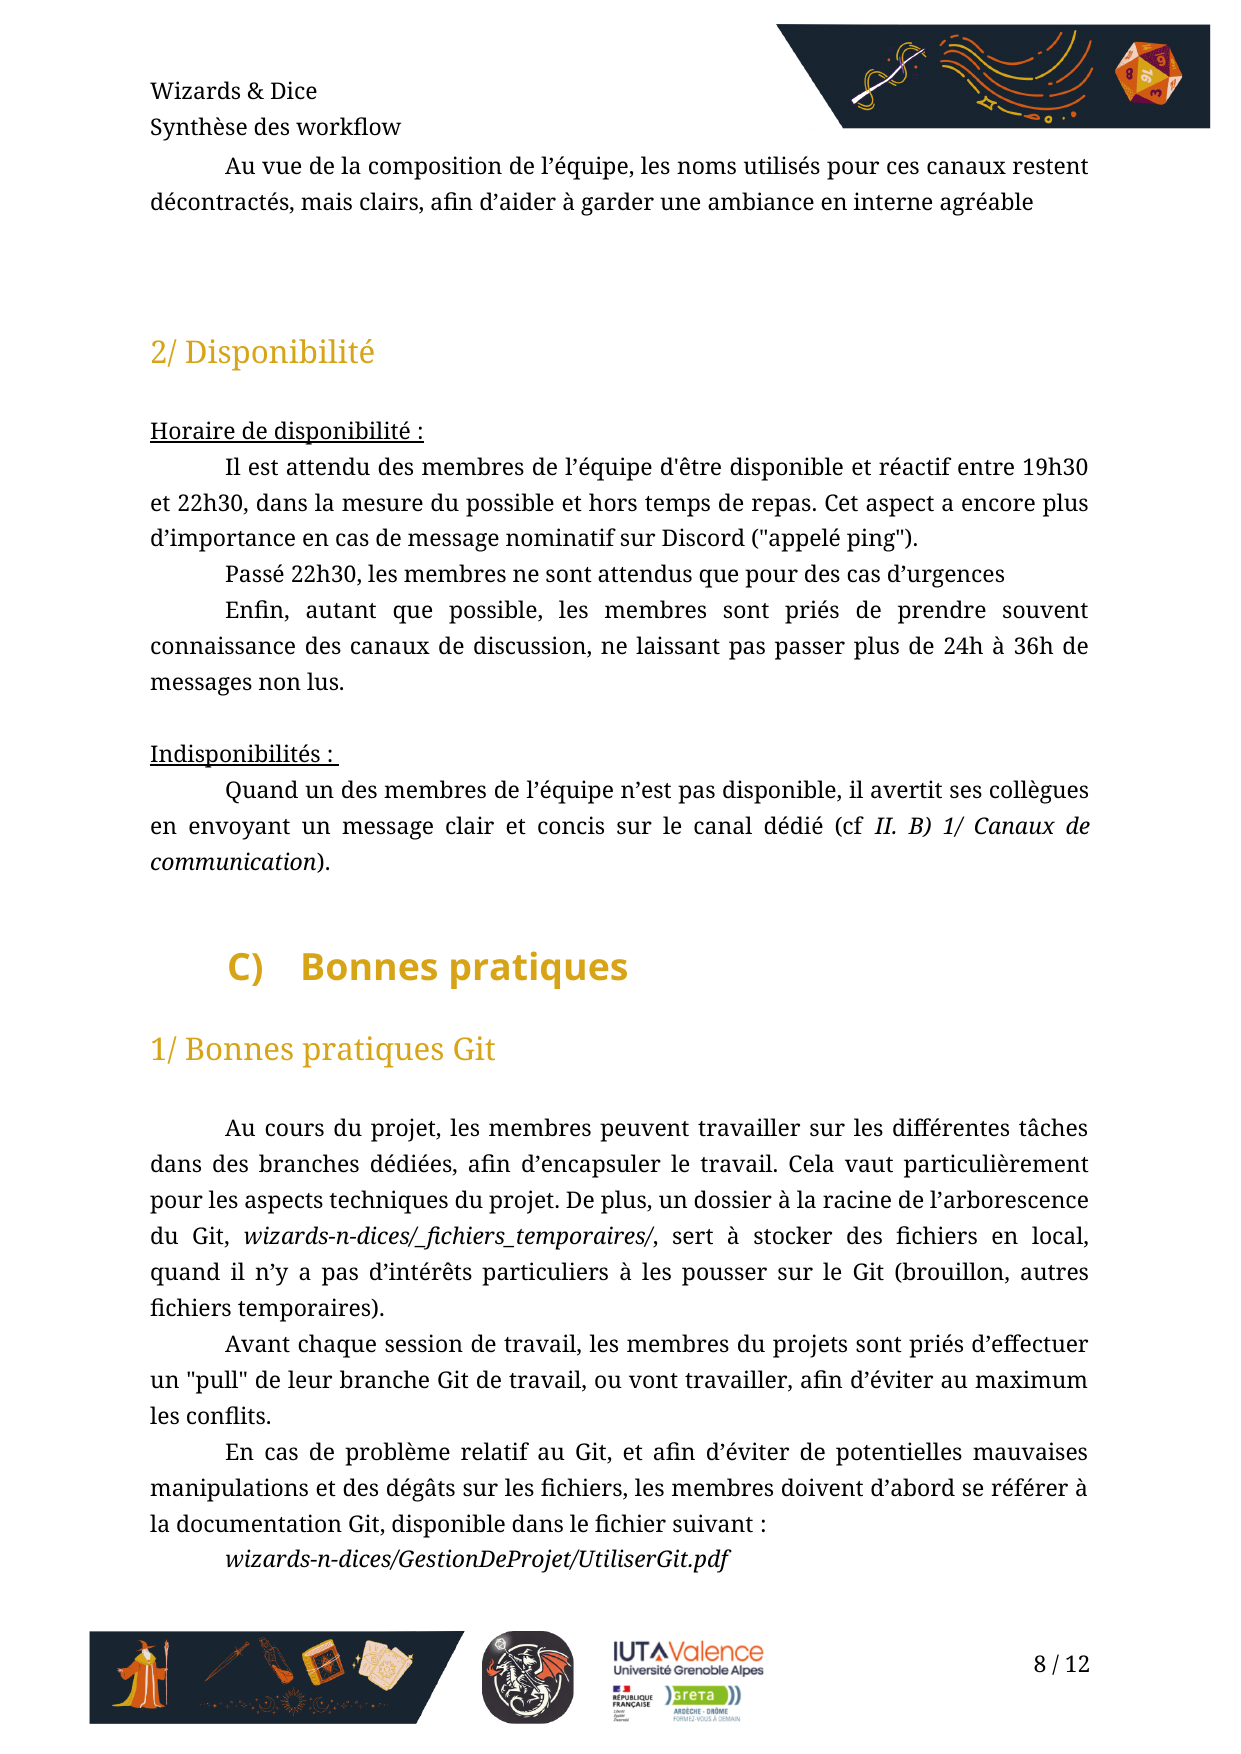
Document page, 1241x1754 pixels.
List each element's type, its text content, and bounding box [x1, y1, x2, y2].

text Enfin, autant que possible, les membres sont priés de prendre souvent connaissance des canaux de discussion, ne laissant pas passer plus de 24h à 36h de messages non lus. [150, 594, 1090, 697]
subtitle Bonnes pratiques Git [150, 1027, 1090, 1070]
text Il est attendu des membres de l’équipe d'être disponible et réactif entre 19h30 et 22h30, dans la mesure du possible et hors temps de repas. Cet aspect a encore plus d’importance en cas de message nominatif sur Discord ("appelé ping"). [150, 451, 1090, 554]
text Quand un des membres de l’équipe n’est pas disponible, il avertit ses collègues en envoyant un message clair et concis sur le canal dédié (cf II. B) 1/ Canaux de communication). [150, 774, 1090, 877]
text Indisponibilités : [150, 738, 1090, 769]
text Au cours du projet, les membres peuvent travailler sur les différentes tâches dans des branches dédiées, afin d’encapsuler le travail. Cela vaut particulièrement pour les aspects techniques du projet. De plus, un dossier à la racine de l’arborescence du Git, wizards-n-dices/_fichiers_temporaires/, sert à stocker des fichiers en local, quand il n’y a pas d’intérêts particuliers à les pousser sur le Git (brouillon, autres fichiers temporaires). [150, 1112, 1090, 1323]
text wizards-n-dices/GestionDeProjet/UtiliserGit.pdf [150, 1543, 1090, 1575]
subtitle Disponibilité [150, 330, 1090, 372]
picture [81, 1620, 788, 1733]
text Passé 22h30, les membres ne sont attendus que pour des cas d’urgences [150, 558, 1090, 589]
text Au vue de la composition de l’équipe, les noms utilisés pour ces canaux restent décontractés, mais clairs, afin d’aider à garder une ambiance en interne agréable [150, 150, 1090, 217]
text Horaire de disponibilité : [150, 414, 1090, 446]
subtitle Bonnes pratiques [227, 940, 1090, 991]
picture [771, 21, 1218, 131]
text Avant chaque session de travail, les membres du projets sont priés d’effectuer un "pull" de leur branche Git de travail, ou vont travailler, afin d’éviter au maximum les conflits. [150, 1328, 1090, 1431]
text En cas de problème relatif au Git, et afin d’éviter de potentielles mauvaises manipulations et des dégâts sur les fichiers, les membres doivent d’abord se référer à la documentation Git, disponible dans le fichier suivant : [150, 1436, 1090, 1539]
